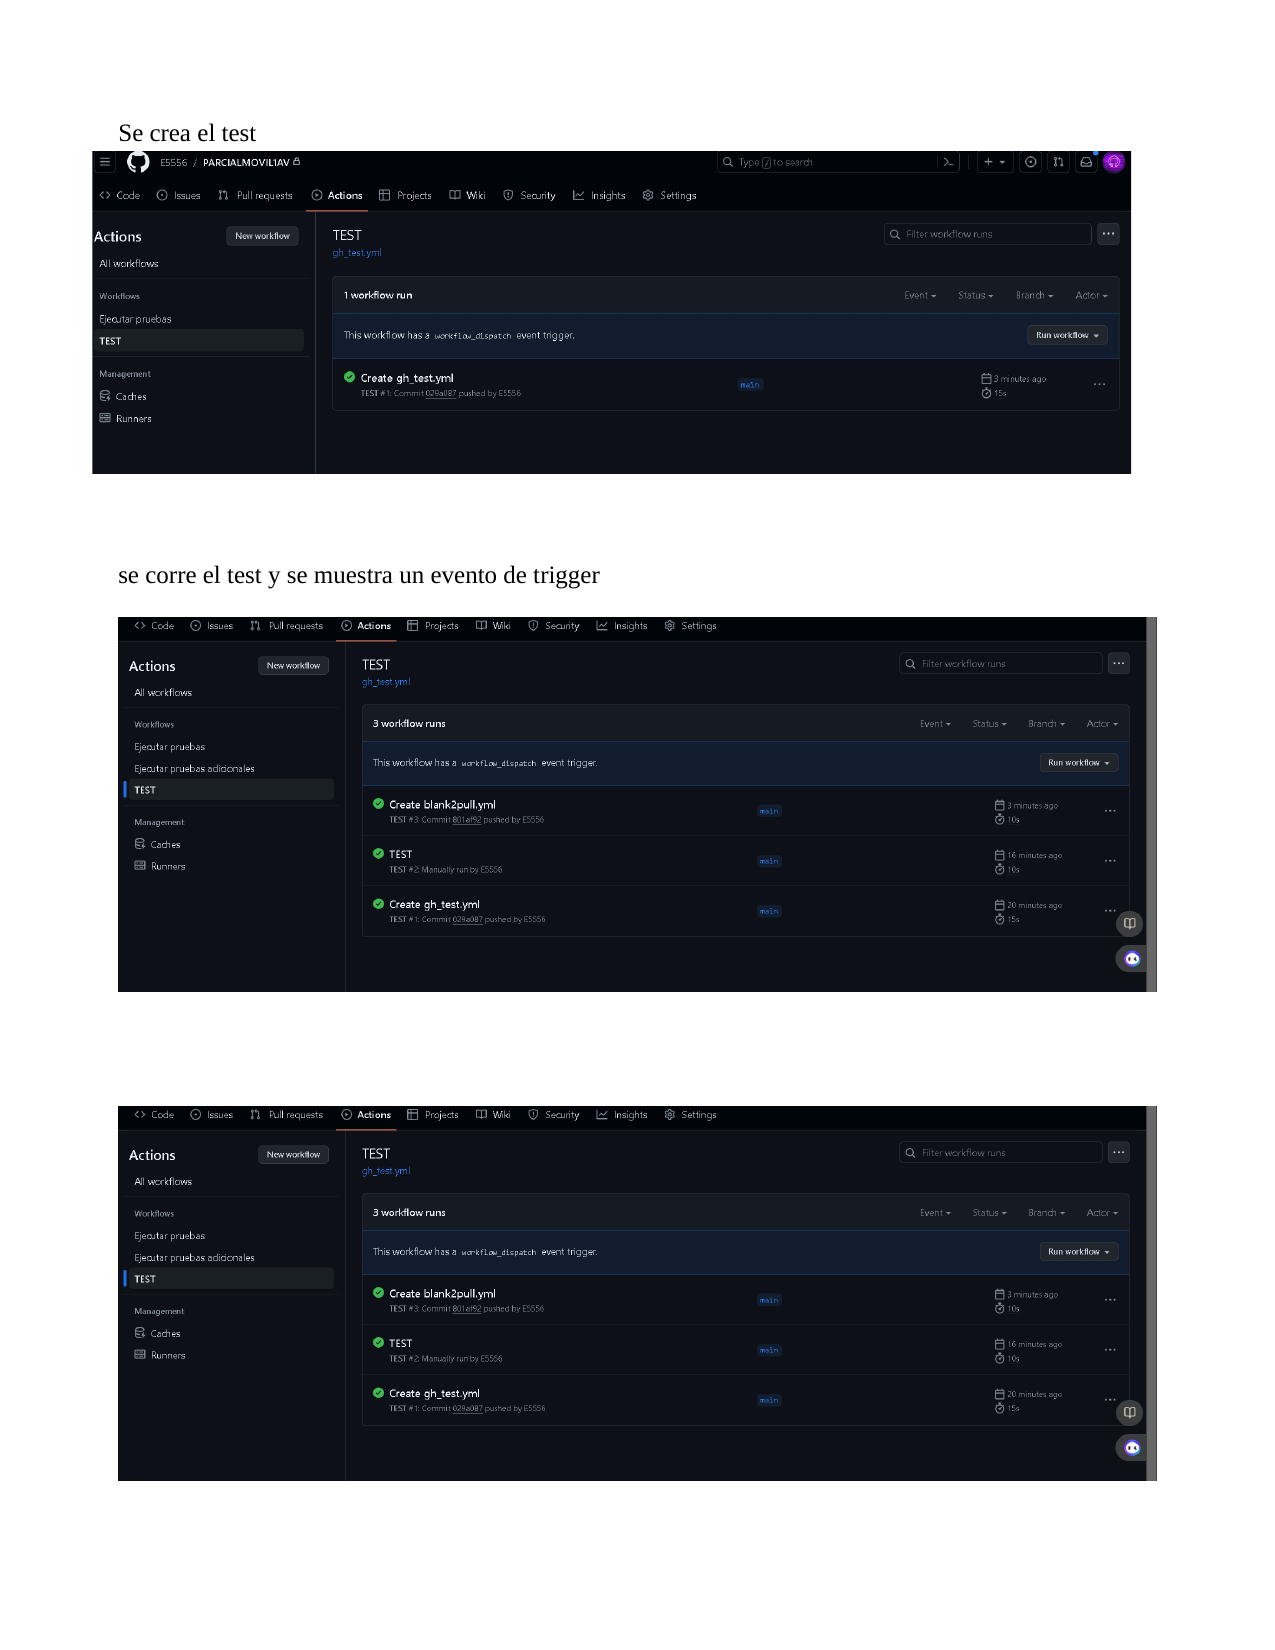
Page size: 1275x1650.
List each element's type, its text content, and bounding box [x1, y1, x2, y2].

picture [118, 617, 1157, 992]
picture [118, 1106, 1157, 1481]
picture [92, 151, 1132, 474]
text se corre el test y se muestra un evento de trigger [118, 560, 1157, 589]
text Se crea el test [118, 118, 1157, 147]
